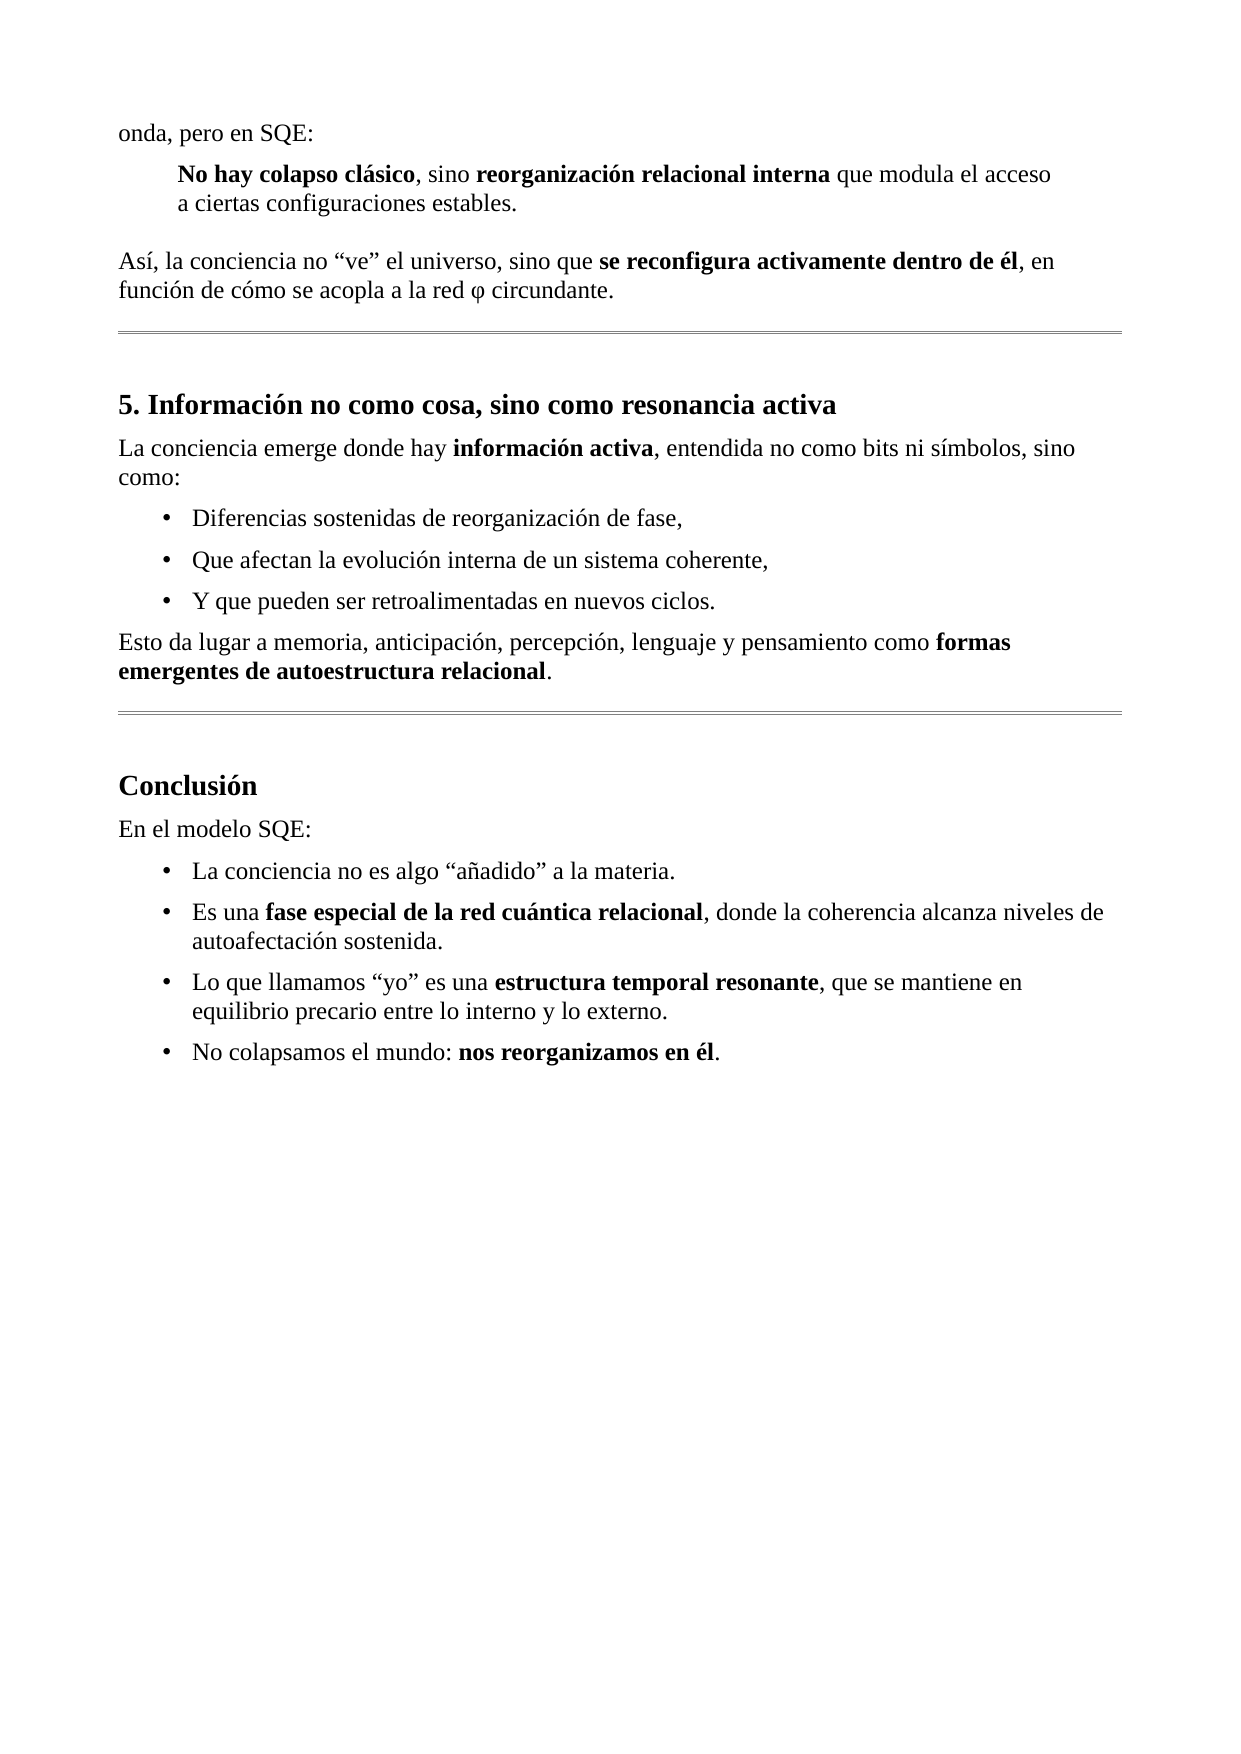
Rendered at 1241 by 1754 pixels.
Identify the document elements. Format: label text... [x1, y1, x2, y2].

list Es una fase especial de la red cuántica relacional, donde la coherencia alcanza niveles de autoafectación sostenida. [162, 897, 1122, 954]
list No colapsamos el mundo: nos reorganizamos en él. [162, 1037, 1122, 1066]
text Esto da lugar a memoria, anticipación, percepción, lenguaje y pensamiento como formas emergentes de autoestructura relacional. [118, 627, 1122, 685]
list Lo que llamamos “yo” es una estructura temporal resonante, que se mantiene en equilibrio precario entre lo interno y lo externo. [162, 967, 1122, 1024]
list Que afectan la evolución interna de un sistema coherente, [162, 545, 1122, 573]
text En el modelo SQE: [118, 814, 1122, 843]
list Diferencias sostenidas de reorganización de fase, [162, 503, 1122, 532]
text No hay colapso clásico, sino reorganización relacional interna que modula el acceso a ciertas configuraciones estables. [177, 159, 1063, 217]
list Y que pueden ser retroalimentadas en nuevos ciclos. [162, 586, 1122, 615]
subtitle 5. Información no como cosa, sino como resonancia activa [118, 387, 1122, 421]
text onda, pero en SQE: [118, 118, 1122, 147]
list La conciencia no es algo “añadido” a la materia. [162, 856, 1122, 884]
subtitle Conclusión [118, 768, 1122, 802]
text Así, la conciencia no “ve” el universo, sino que se reconfigura activamente dentro de él, en función de cómo se acopla a la red φ circundante. [118, 246, 1122, 304]
text La conciencia emerge donde hay información activa, entendida no como bits ni símbolos, sino como: [118, 433, 1122, 491]
